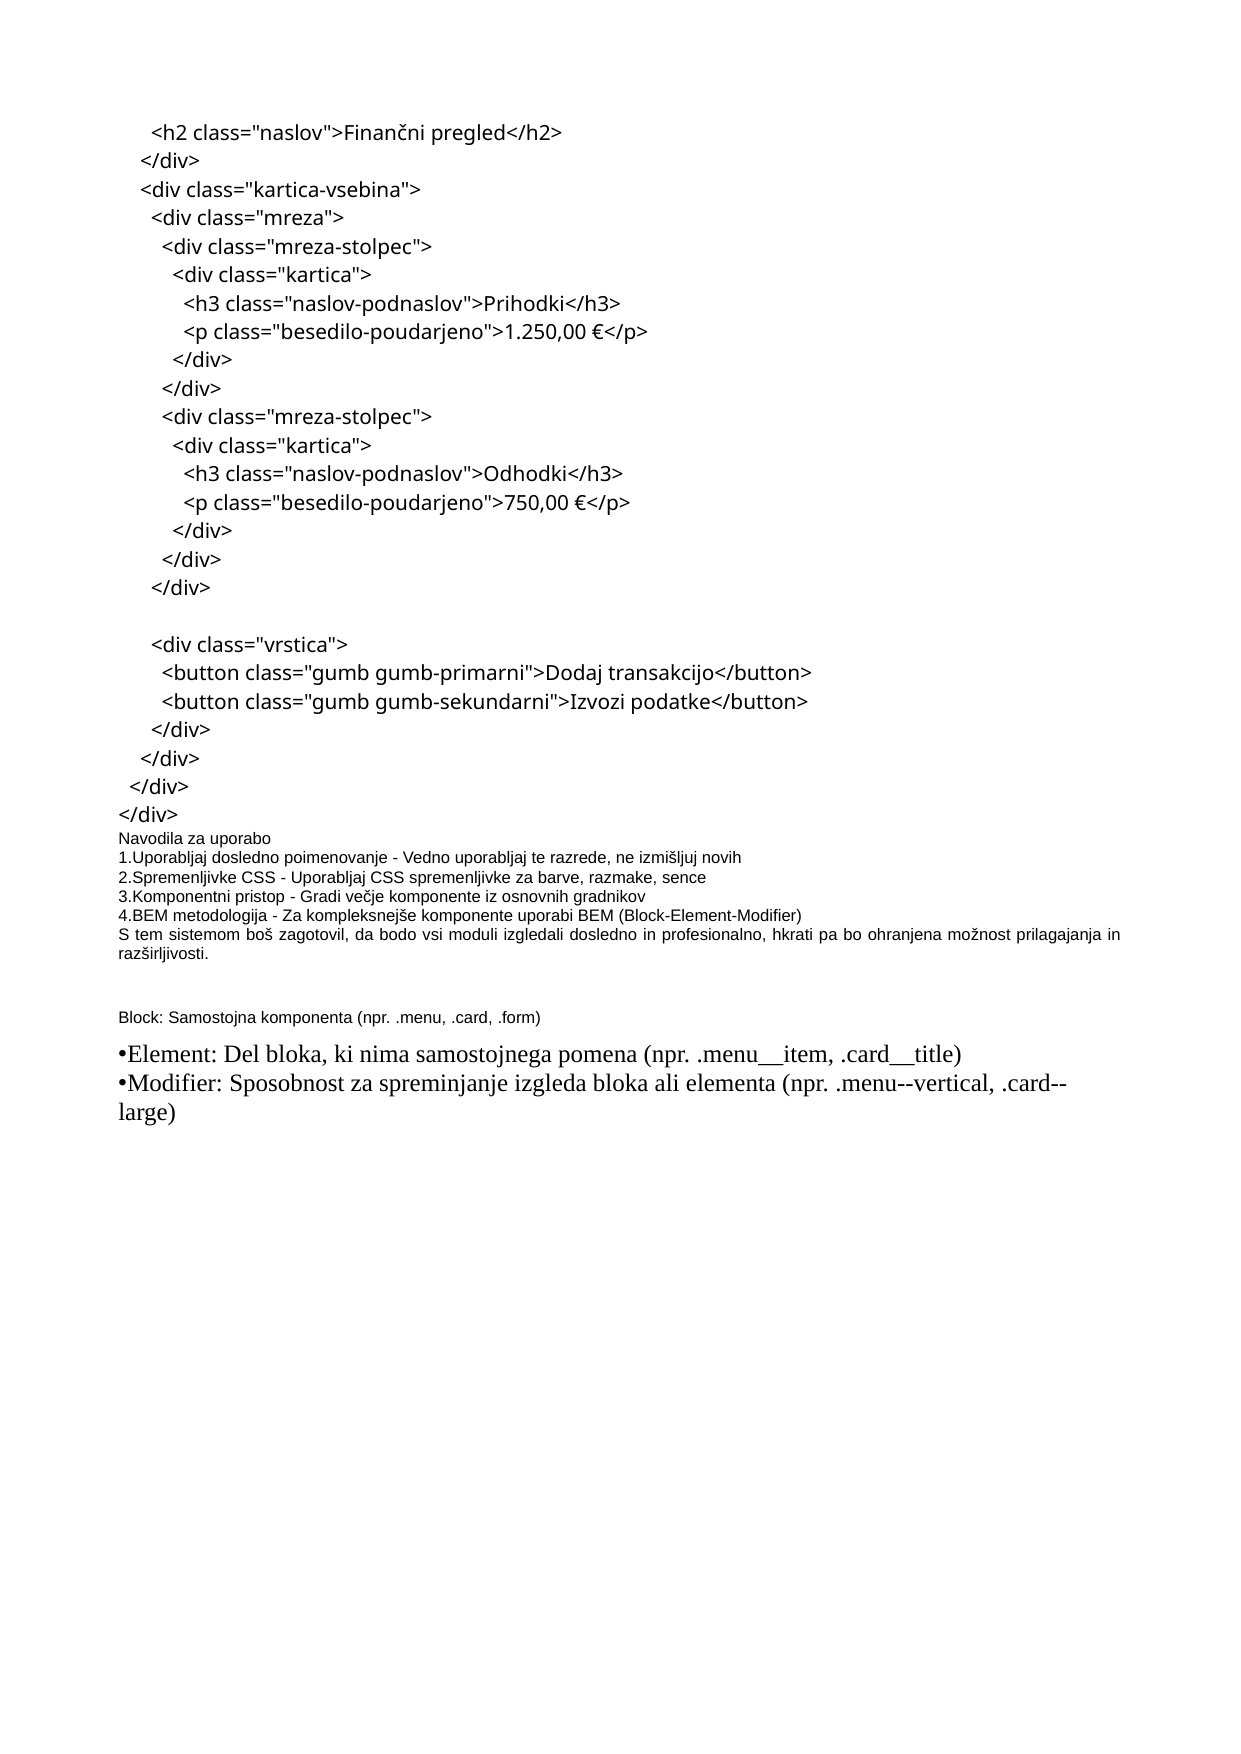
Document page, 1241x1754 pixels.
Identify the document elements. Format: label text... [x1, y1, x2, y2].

text S tem sistemom boš zagotovil, da bodo vsi moduli izgledali dosledno in profesionalno, hkrati pa bo ohranjena možnost prilagajanja in razširljivosti. [118, 925, 1122, 963]
list Modifier: Sposobnost za spreminjanje izgleda bloka ali elementa (npr. .menu--vertical, .card--large) [118, 1068, 1122, 1125]
subtitle Navodila za uporabo [118, 829, 1122, 848]
text </div> [118, 573, 1122, 602]
text </div> [118, 715, 1122, 744]
list Uporabljaj dosledno poimenovanje - Vedno uporabljaj te razrede, ne izmišljuj novih [118, 848, 1122, 867]
text <div class="mreza"> [118, 203, 1122, 232]
text <div class="vrstica"> [118, 630, 1122, 658]
text <div class="mreza-stolpec"> [118, 402, 1122, 431]
text <div class="kartica-vsebina"> [118, 175, 1122, 203]
list Spremenljivke CSS - Uporabljaj CSS spremenljivke za barve, razmake, sence [118, 867, 1122, 887]
text </div> [118, 545, 1122, 573]
text Block: Samostojna komponenta (npr. .menu, .card, .form) [118, 1007, 1122, 1027]
text <div class="mreza-stolpec"> [118, 232, 1122, 260]
text <button class="gumb gumb-primarni">Dodaj transakcijo</button> [118, 658, 1122, 687]
text <h3 class="naslov-podnaslov">Odhodki</h3> [118, 459, 1122, 488]
list Komponentni pristop - Gradi večje komponente iz osnovnih gradnikov [118, 887, 1122, 906]
text <h3 class="naslov-podnaslov">Prihodki</h3> [118, 289, 1122, 317]
text <div class="kartica"> [118, 260, 1122, 289]
text <p class="besedilo-poudarjeno">750,00 €</p> [118, 488, 1122, 516]
text <h2 class="naslov">Finančni pregled</h2> [118, 118, 1122, 147]
list Element: Del bloka, ki nima samostojnega pomena (npr. .menu__item, .card__title) [118, 1039, 1122, 1068]
text </div> [118, 516, 1122, 545]
text </div> [118, 147, 1122, 175]
text <div class="kartica"> [118, 431, 1122, 459]
list BEM metodologija - Za kompleksnejše komponente uporabi BEM (Block-Element-Modifier) [118, 906, 1122, 925]
text </div> [118, 346, 1122, 374]
text </div> [118, 744, 1122, 772]
text </div> [118, 772, 1122, 801]
text </div> [118, 801, 1122, 829]
text <p class="besedilo-poudarjeno">1.250,00 €</p> [118, 317, 1122, 346]
text <button class="gumb gumb-sekundarni">Izvozi podatke</button> [118, 687, 1122, 715]
text </div> [118, 374, 1122, 402]
